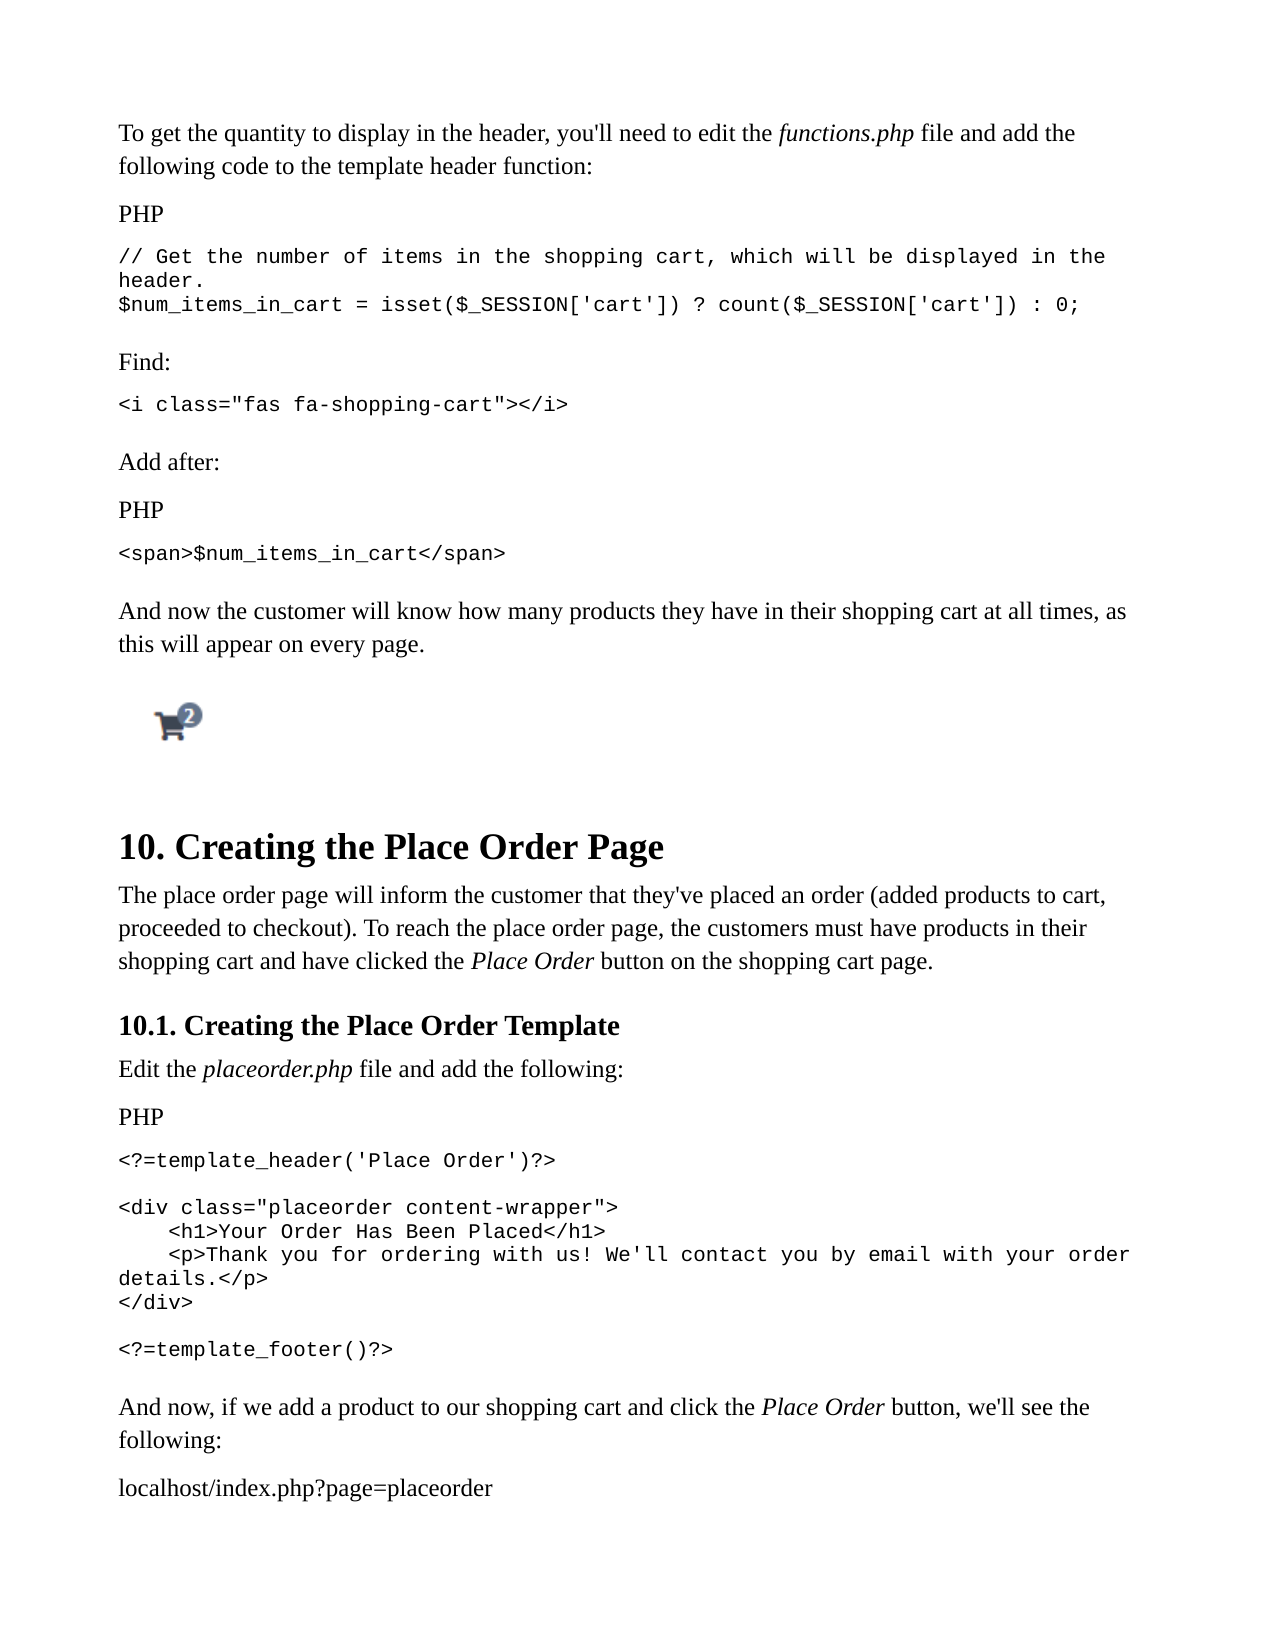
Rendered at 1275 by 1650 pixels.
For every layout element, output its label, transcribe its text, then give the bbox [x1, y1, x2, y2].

subtitle 10.1. Creating the Place Order Template [118, 1008, 1157, 1042]
text Add after: [118, 447, 1157, 476]
text </div> [118, 1292, 1157, 1315]
text Find: [118, 347, 1157, 376]
text $num_items_in_cart = isset($_SESSION['cart']) ? count($_SESSION['cart']) : 0; [118, 294, 1157, 317]
text And now the customer will know how many products they have in their shopping cart at all times, as this will appear on every page. [118, 596, 1157, 658]
text PHP [118, 199, 1157, 227]
text <i class="fas fa-shopping-cart"></i> [118, 394, 1157, 418]
picture [118, 676, 234, 780]
text localhost/index.php?page=placeorder [118, 1473, 1157, 1501]
text <div class="placeorder content-wrapper"> [118, 1197, 1157, 1221]
text And now, if we add a product to our shopping cart and click the Place Order button, we'll see the following: [118, 1392, 1157, 1454]
text <h1>Your Order Has Been Placed</h1> [118, 1221, 1157, 1244]
text PHP [118, 495, 1157, 524]
text The place order page will inform the customer that they've placed an order (added products to cart, proceeded to checkout). To reach the place order page, the customers must have products in their shopping cart and have clicked the Place Order button on the shopping cart page. [118, 880, 1157, 975]
text <?=template_header('Place Order')?> [118, 1150, 1157, 1173]
subtitle 10. Creating the Place Order Page [118, 825, 1157, 868]
text <p>Thank you for ordering with us! We'll contact you by email with your order details.</p> [118, 1244, 1157, 1292]
text PHP [118, 1102, 1157, 1131]
text <span>$num_items_in_cart</span> [118, 543, 1157, 566]
text To get the quantity to display in the header, you'll need to edit the functions.php file and add the following code to the template header function: [118, 118, 1157, 180]
text // Get the number of items in the shopping cart, which will be displayed in the header. [118, 246, 1157, 294]
text <?=template_footer()?> [118, 1339, 1157, 1363]
text Edit the placeorder.php file and add the following: [118, 1054, 1157, 1083]
